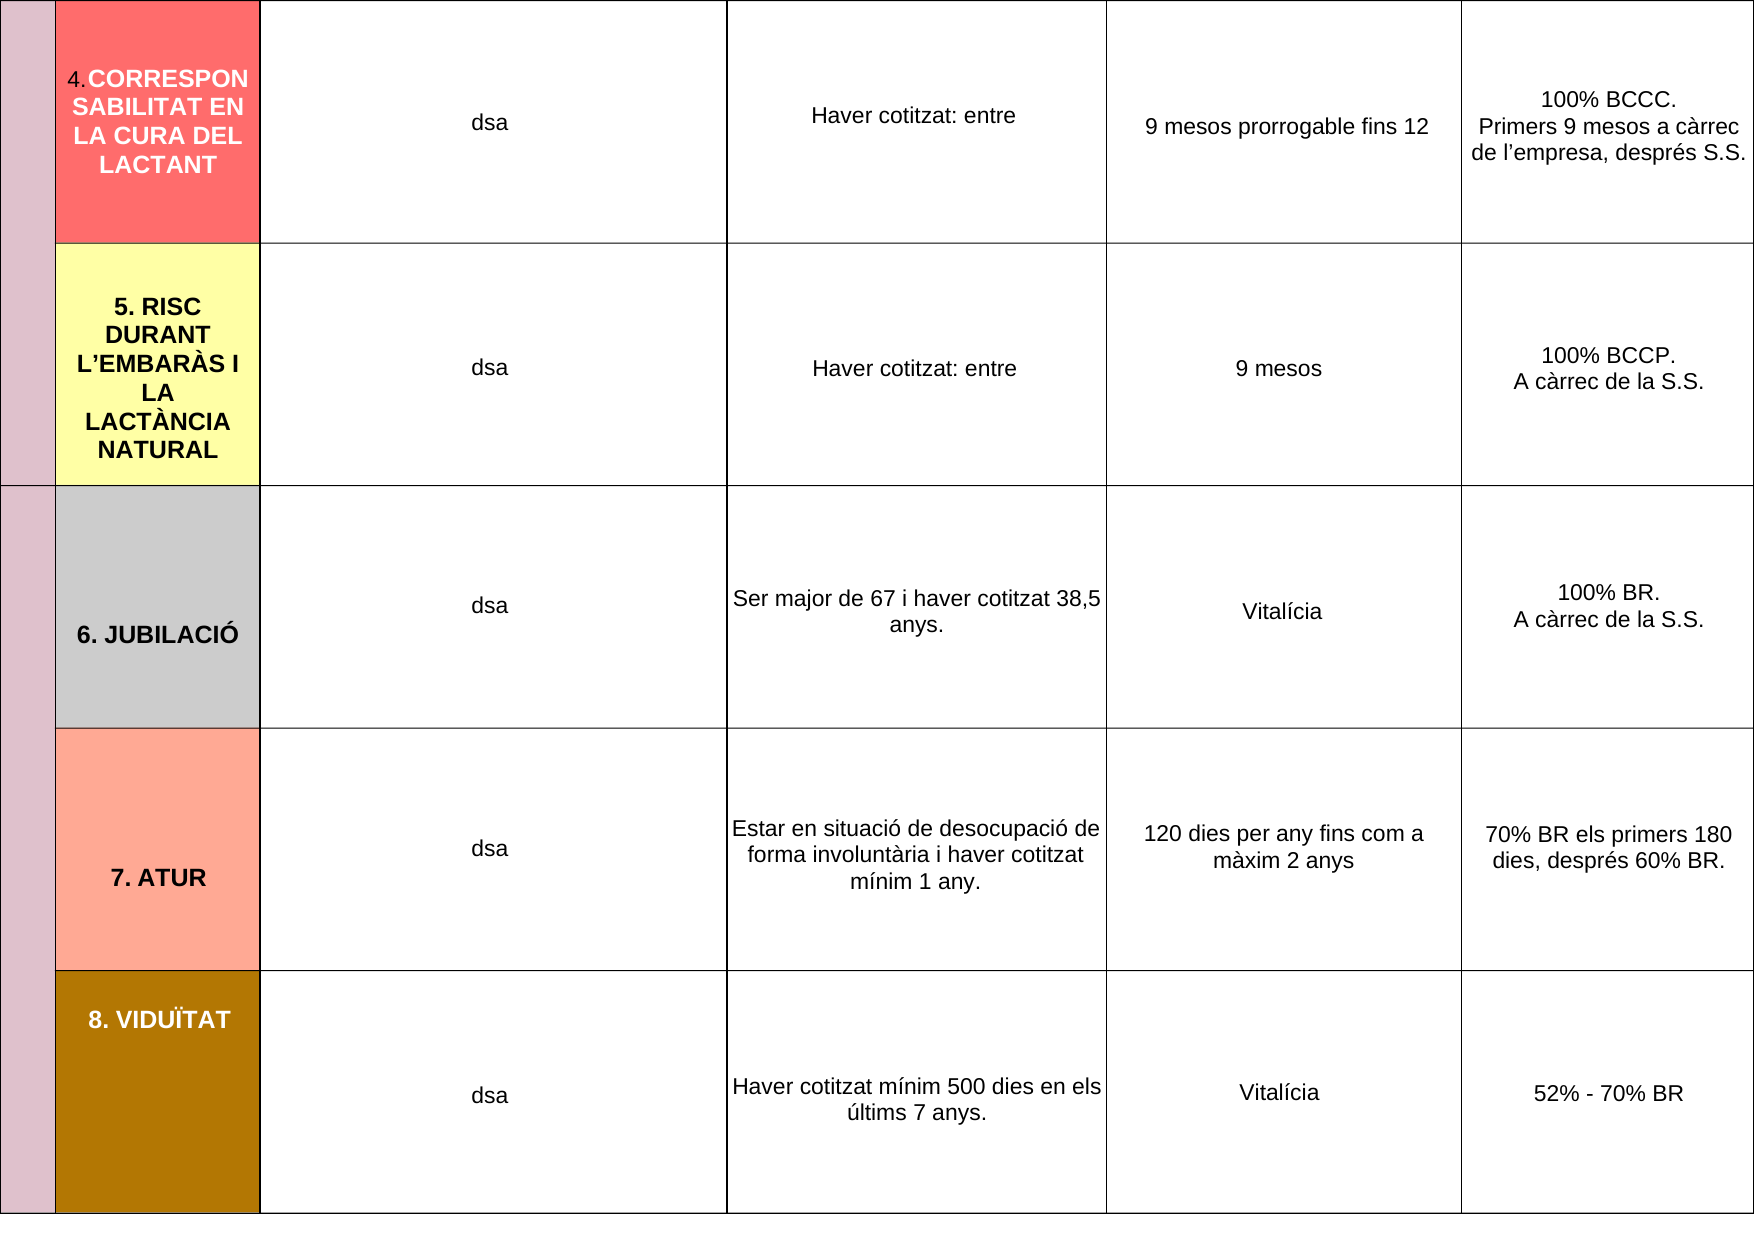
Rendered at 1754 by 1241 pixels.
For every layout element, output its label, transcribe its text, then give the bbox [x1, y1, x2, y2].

list JUBILACIÓ [77, 621, 1665, 649]
list CORRESPON SABILITAT EN LA CURA DEL LACTANT [67, 64, 249, 179]
list VIDUÏTAT [88, 1005, 1665, 1034]
list RISC DURANT [105, 292, 211, 349]
list ATUR [110, 863, 1665, 892]
text L’EMBARÀS I LA LACTÀNCIA NATURAL [65, 349, 251, 464]
